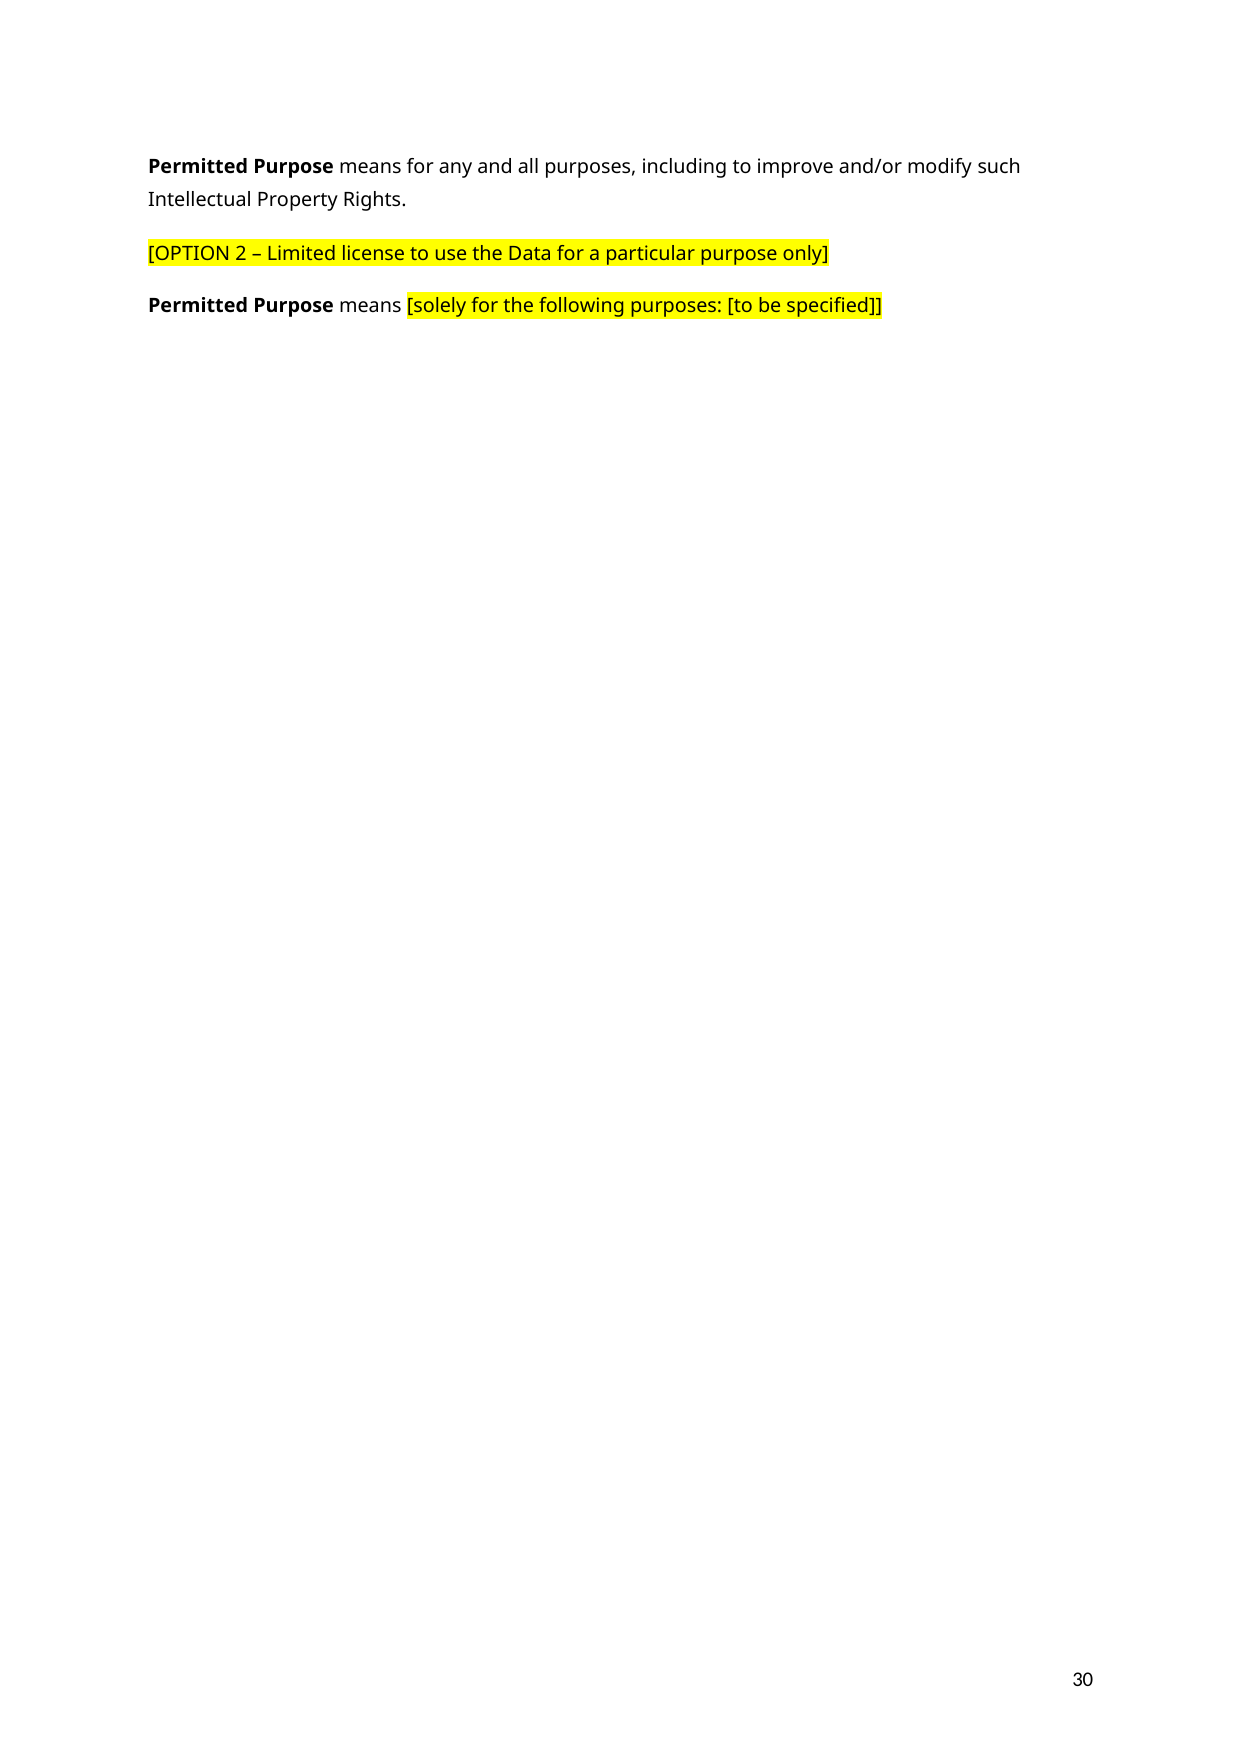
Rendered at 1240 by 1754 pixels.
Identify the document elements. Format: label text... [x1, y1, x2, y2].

text [OPTION 2 – Limited license to use the Data for a particular purpose only] [148, 239, 1093, 266]
text Permitted Purpose means for any and all purposes, including to improve and/or modify such Intellectual Property Rights. [148, 153, 1091, 212]
text Permitted Purpose means [solely for the following purposes: [to be specified]] [148, 292, 1093, 319]
